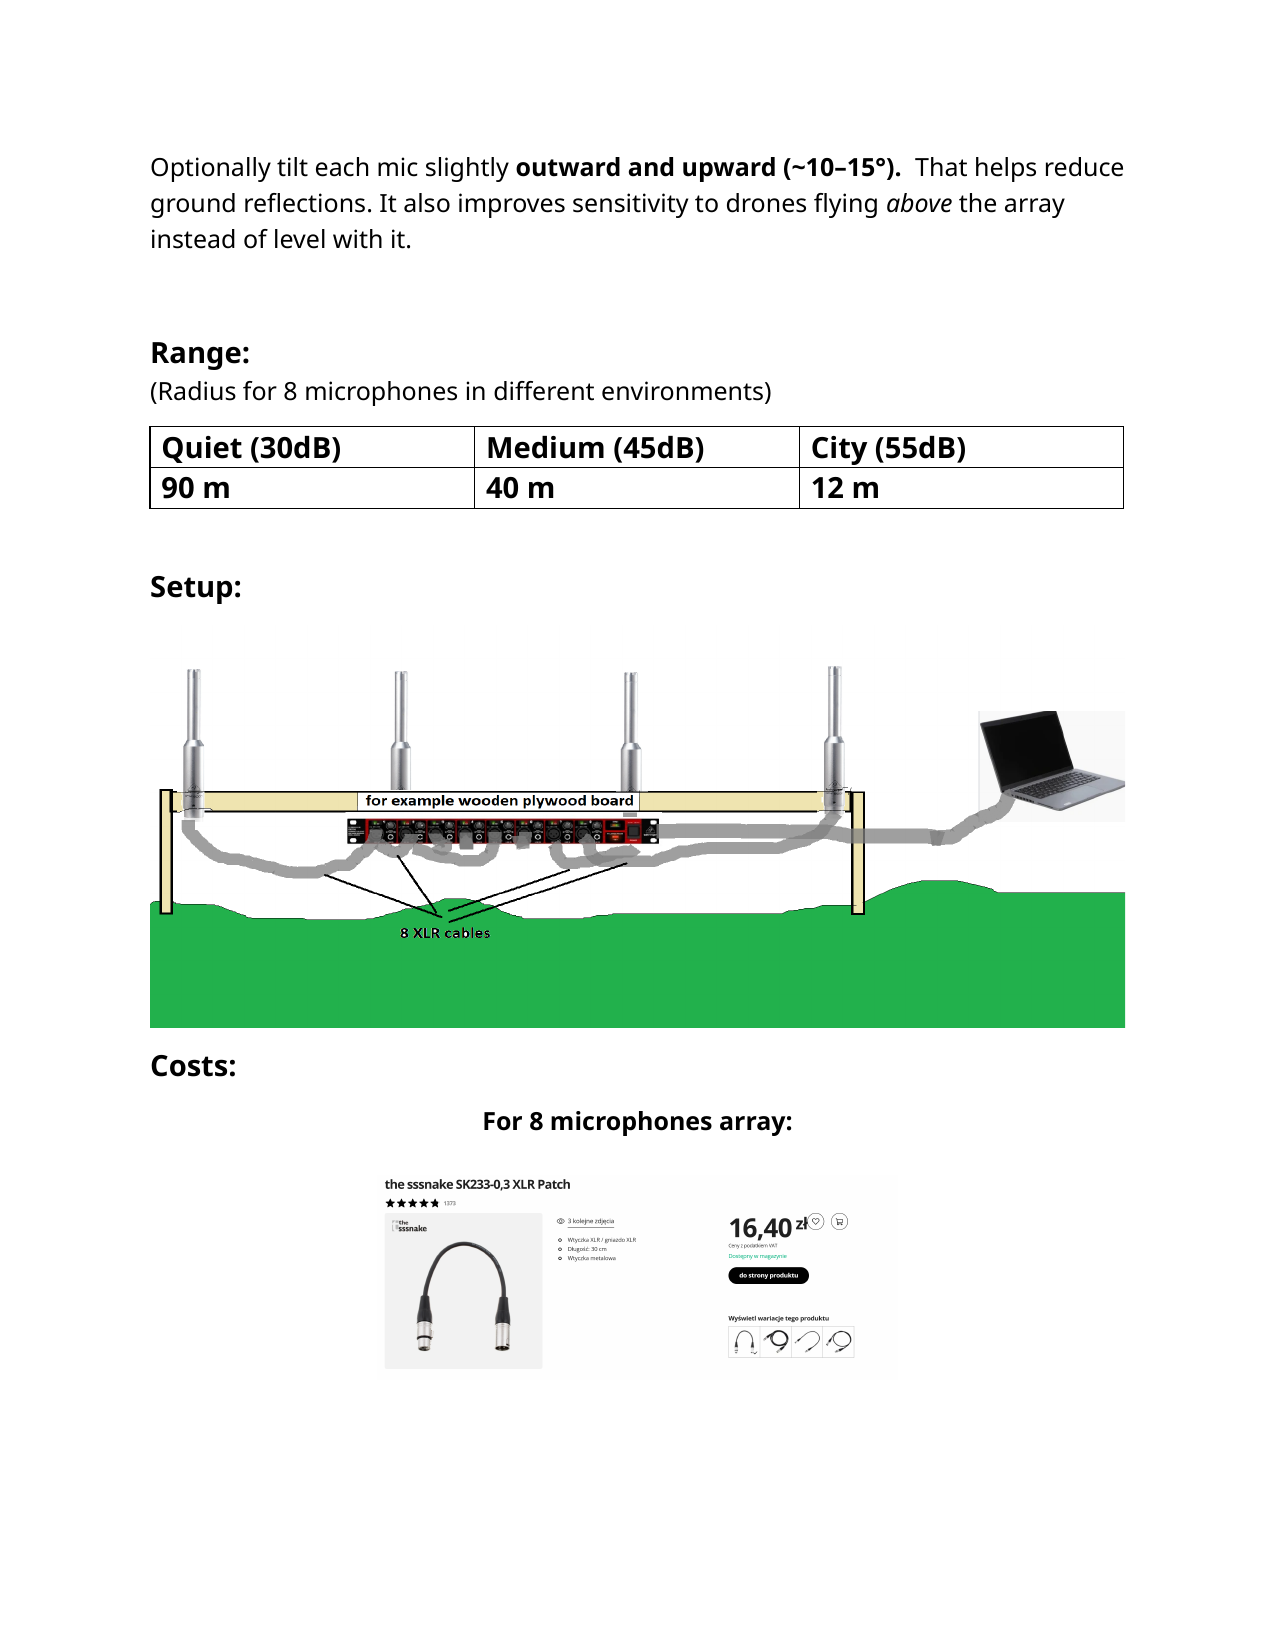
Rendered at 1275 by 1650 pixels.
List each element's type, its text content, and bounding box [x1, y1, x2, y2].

text Range: (Radius for 8 microphones in different environments) [150, 332, 1125, 408]
text Setup: [150, 567, 1125, 606]
table_header Quiet (30dB) [151, 427, 474, 467]
table_cell 40 m [475, 468, 799, 507]
table_cell 90 m [151, 468, 474, 507]
table_header Medium (45dB) [475, 427, 799, 467]
table_cell 12 m [800, 468, 1123, 507]
text For 8 microphones array: [150, 1104, 1125, 1379]
text Optionally tilt each mic slightly outward and upward (~10–15°). That helps reduce ground reflections. It also improves sensitivity to drones flying above the array instead of level with it. [150, 150, 1125, 256]
table_header City (55dB) [800, 427, 1123, 467]
text Costs: [150, 1046, 1125, 1085]
